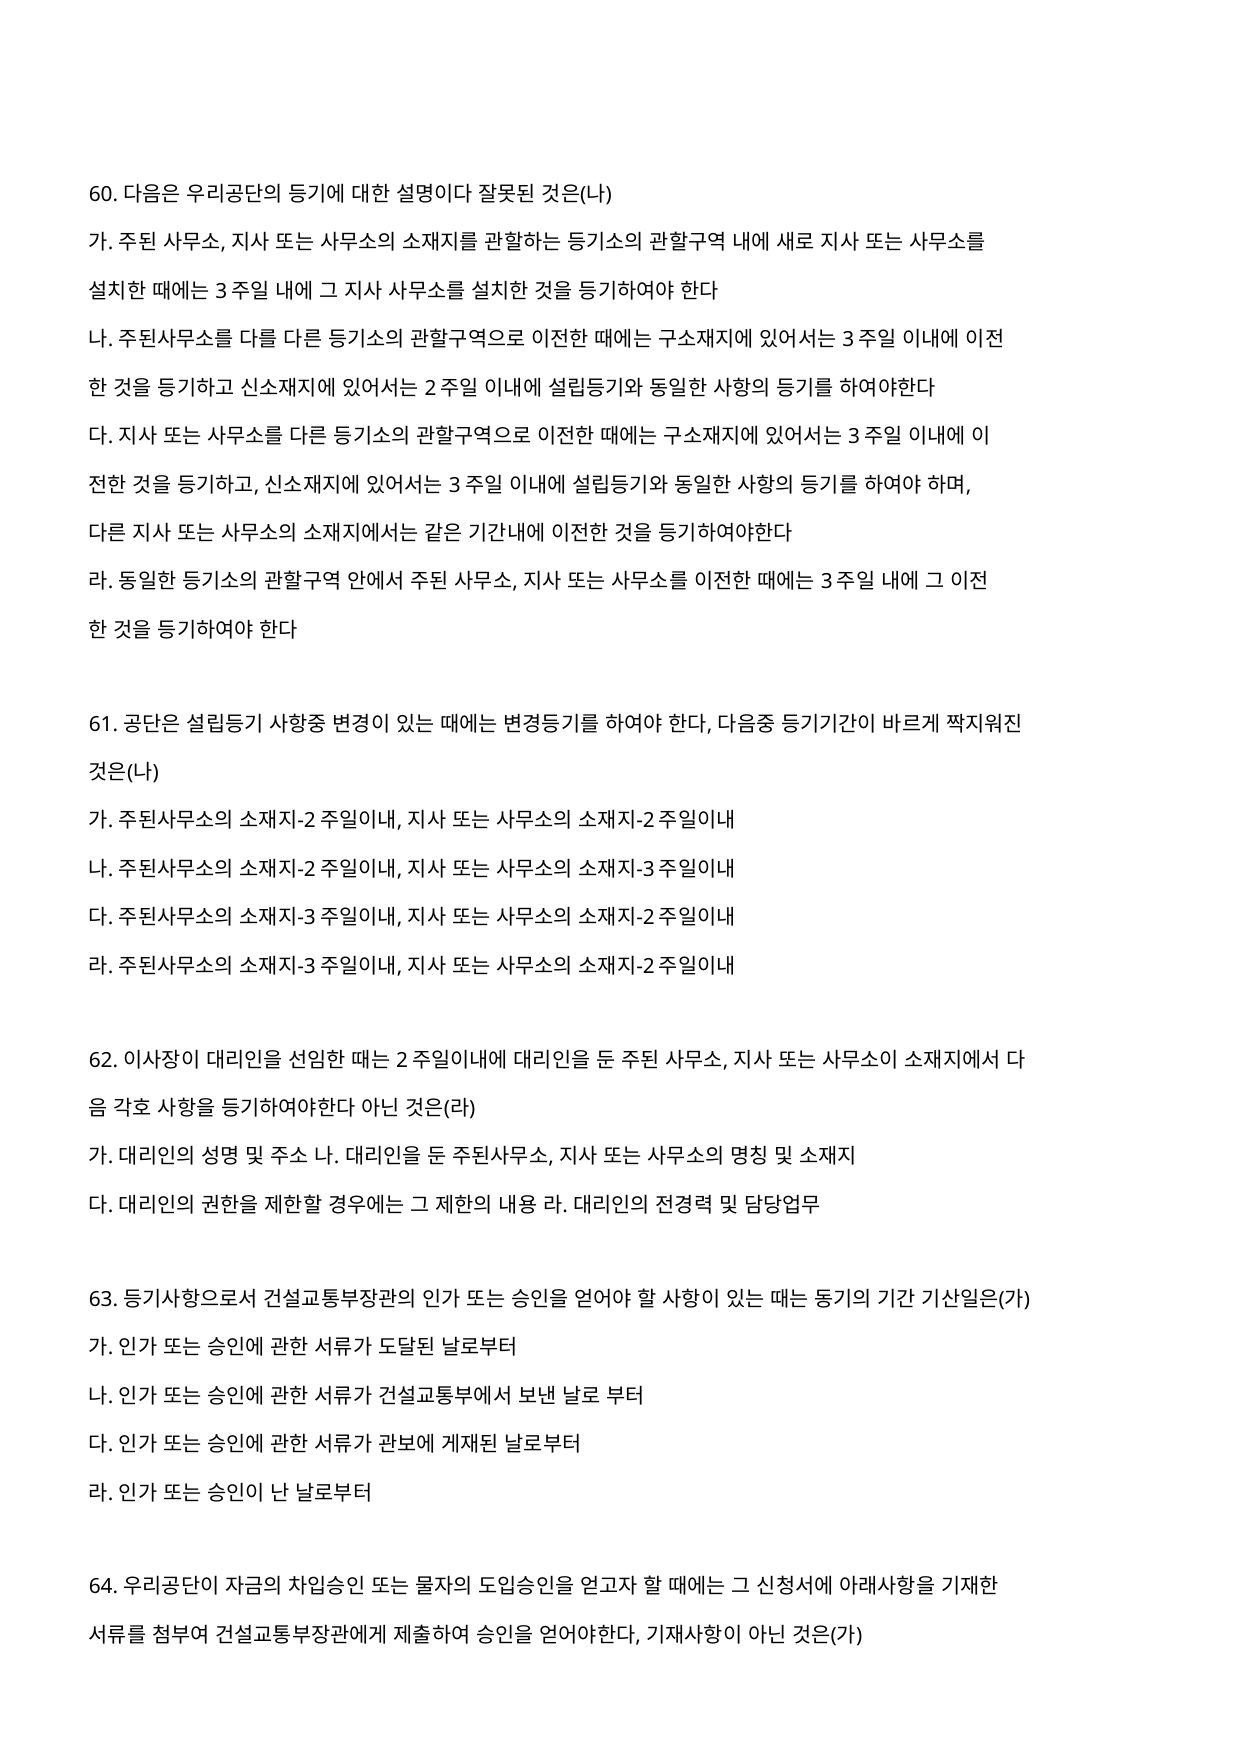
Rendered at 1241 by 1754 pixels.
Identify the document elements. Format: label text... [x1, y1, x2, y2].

text 63. 등기사항으로서 건설교통부장관의 인가 또는 승인을 얻어야 할 사항이 있는 때는 동기의 기간 기산일은(가) [88, 1282, 1152, 1312]
text 60. 다음은 우리공단의 등기에 대한 설명이다 잘못된 것은(나) [88, 177, 1152, 207]
text 62. 이사장이 대리인을 선임한 때는 2주일이내에 대리인을 둔 주된 사무소, 지사 또는 사무소이 소재지에서 다 [88, 1043, 1152, 1073]
text 64. 우리공단이 자금의 차입승인 또는 물자의 도입승인을 얻고자 할 때에는 그 신청서에 아래사항을 기재한 [88, 1569, 1152, 1600]
text 음 각호 사항을 등기하여야한다 아닌 것은(라) [88, 1091, 1152, 1122]
text 것은(나) [88, 755, 1152, 786]
text 서류를 첨부여 건설교통부장관에게 제출하여 승인을 얻어야한다, 기재사항이 아닌 것은(가) [88, 1618, 1152, 1648]
text 다. 인가 또는 승인에 관한 서류가 관보에 게재된 날로부터 [88, 1427, 1152, 1458]
text 라. 동일한 등기소의 관할구역 안에서 주된 사무소, 지사 또는 사무소를 이전한 때에는 3주일 내에 그 이전 [88, 564, 1152, 595]
text 다. 지사 또는 사무소를 다른 등기소의 관할구역으로 이전한 때에는 구소재지에 있어서는 3주일 이내에 이 [88, 419, 1152, 450]
text 나. 인가 또는 승인에 관한 서류가 건설교통부에서 보낸 날로 부터 [88, 1379, 1152, 1409]
text 가. 인가 또는 승인에 관한 서류가 도달된 날로부터 [88, 1330, 1152, 1361]
text 가. 대리인의 성명 및 주소 나. 대리인을 둔 주된사무소, 지사 또는 사무소의 명칭 및 소재지 [88, 1140, 1152, 1170]
text 설치한 때에는 3주일 내에 그 지사 사무소를 설치한 것을 등기하여야 한다 [88, 274, 1152, 304]
text 전한 것을 등기하고, 신소재지에 있어서는 3주일 이내에 설립등기와 동일한 사항의 등기를 하여야 하며, [88, 468, 1152, 498]
text 61. 공단은 설립등기 사항중 변경이 있는 때에는 변경등기를 하여야 한다, 다음중 등기기간이 바르게 짝지워진 [88, 707, 1152, 737]
text 가. 주된 사무소, 지사 또는 사무소의 소재지를 관할하는 등기소의 관할구역 내에 새로 지사 또는 사무소를 [88, 226, 1152, 256]
text 다. 주된사무소의 소재지-3주일이내, 지사 또는 사무소의 소재지-2주일이내 [88, 901, 1152, 931]
text 가. 주된사무소의 소재지-2주일이내, 지사 또는 사무소의 소재지-2주일이내 [88, 804, 1152, 834]
text 라. 주된사무소의 소재지-3주일이내, 지사 또는 사무소의 소재지-2주일이내 [88, 949, 1152, 979]
text 다. 대리인의 권한을 제한할 경우에는 그 제한의 내용 라. 대리인의 전경력 및 담당업무 [88, 1188, 1152, 1218]
text 한 것을 등기하고 신소재지에 있어서는 2주일 이내에 설립등기와 동일한 사항의 등기를 하여야한다 [88, 371, 1152, 401]
text 한 것을 등기하여야 한다 [88, 613, 1152, 643]
text 라. 인가 또는 승인이 난 날로부터 [88, 1476, 1152, 1506]
text 나. 주된사무소의 소재지-2주일이내, 지사 또는 사무소의 소재지-3주일이내 [88, 852, 1152, 882]
text 나. 주된사무소를 다를 다른 등기소의 관할구역으로 이전한 때에는 구소재지에 있어서는 3주일 이내에 이전 [88, 322, 1152, 353]
text 다른 지사 또는 사무소의 소재지에서는 같은 기간내에 이전한 것을 등기하여야한다 [88, 516, 1152, 546]
